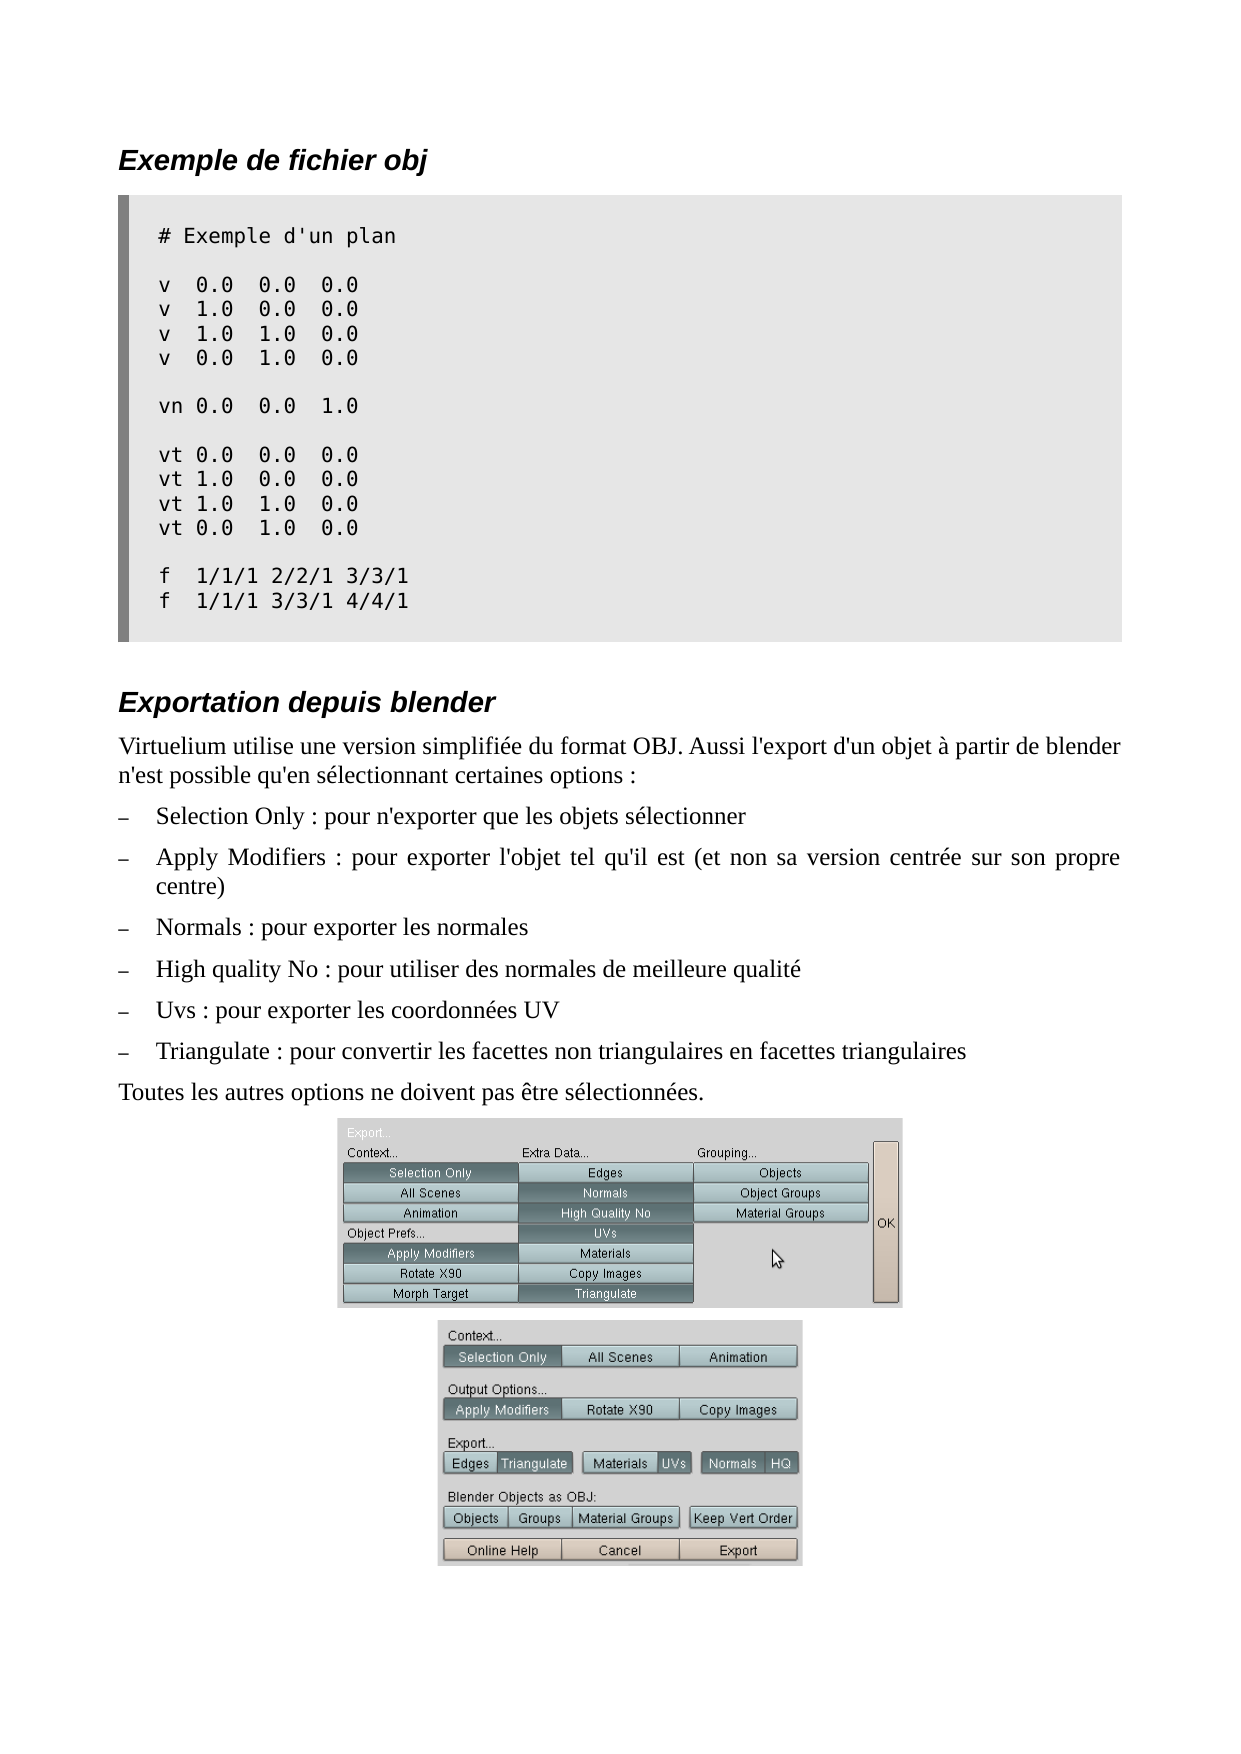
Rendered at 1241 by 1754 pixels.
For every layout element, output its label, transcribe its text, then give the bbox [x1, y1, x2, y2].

subtitle Exportation depuis blender [118, 685, 1122, 719]
list Uvs : pour exporter les coordonnées UV [118, 995, 1122, 1024]
text # Exemple d'un plan v 0.0 0.0 0.0 v 1.0 0.0 0.0 v 1.0 1.0 0.0 v 0.0 1.0 0.0 vn 0.0 0.0 1.0 vt 0.0 0.0 0.0 vt 1.0 0.0 0.0 vt 1.0 1.0 0.0 vt 0.0 1.0 0.0 f 1/1/1 2/2/1 3/3/1 f 1/1/1 3/3/1 4/4/1 [129, 195, 1122, 642]
picture [337, 1118, 903, 1308]
list Apply Modifiers : pour exporter l'objet tel qu'il est (et non sa version centrée sur son propre centre) [118, 842, 1122, 900]
list Normals : pour exporter les normales [118, 912, 1122, 941]
text Virtuelium utilise une version simplifiée du format OBJ. Aussi l'export d'un objet à partir de blender n'est possible qu'en sélectionnant certaines options : [118, 731, 1122, 789]
text Toutes les autres options ne doivent pas être sélectionnées. [118, 1077, 1122, 1106]
picture [437, 1320, 803, 1566]
list High quality No : pour utiliser des normales de meilleure qualité [118, 954, 1122, 982]
subtitle Exemple de fichier obj [118, 143, 1122, 177]
list Triangulate : pour convertir les facettes non triangulaires en facettes triangulaires [118, 1036, 1122, 1065]
list Selection Only : pour n'exporter que les objets sélectionner [118, 801, 1122, 830]
